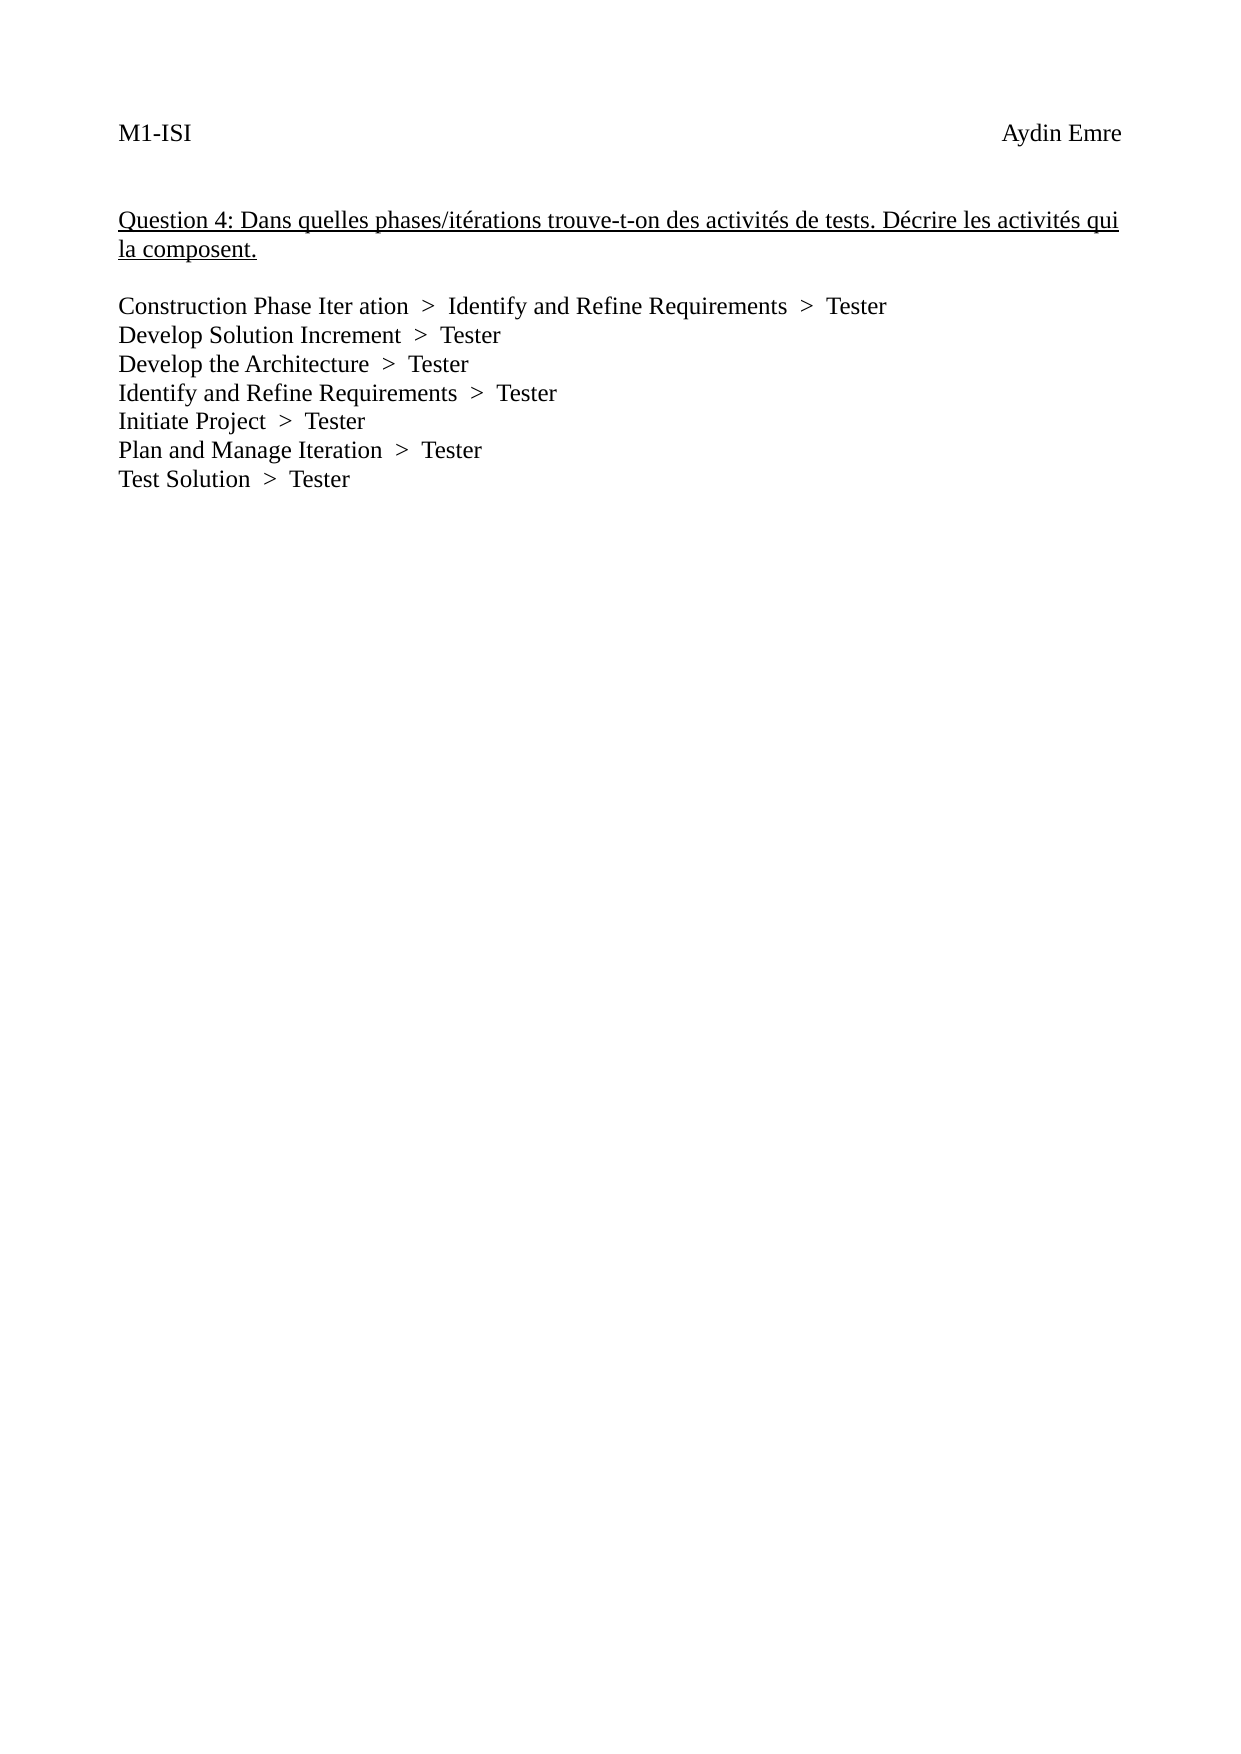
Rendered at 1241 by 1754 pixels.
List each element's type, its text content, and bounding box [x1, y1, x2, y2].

text Develop Solution Increment > Tester [118, 320, 1122, 349]
text Question 4: Dans quelles phases/itérations trouve-t-on des activités de tests. Décrire les activités qui la composent. [118, 205, 1122, 263]
text Construction Phase Iter ation > Identify and Refine Requirements > Tester [118, 291, 1122, 320]
text Initiate Project > Tester [118, 406, 1122, 435]
text Identify and Refine Requirements > Tester [118, 378, 1122, 406]
text Plan and Manage Iteration > Tester [118, 435, 1122, 464]
text Develop the Architecture > Tester [118, 349, 1122, 378]
text Test Solution > Tester [118, 464, 1122, 493]
